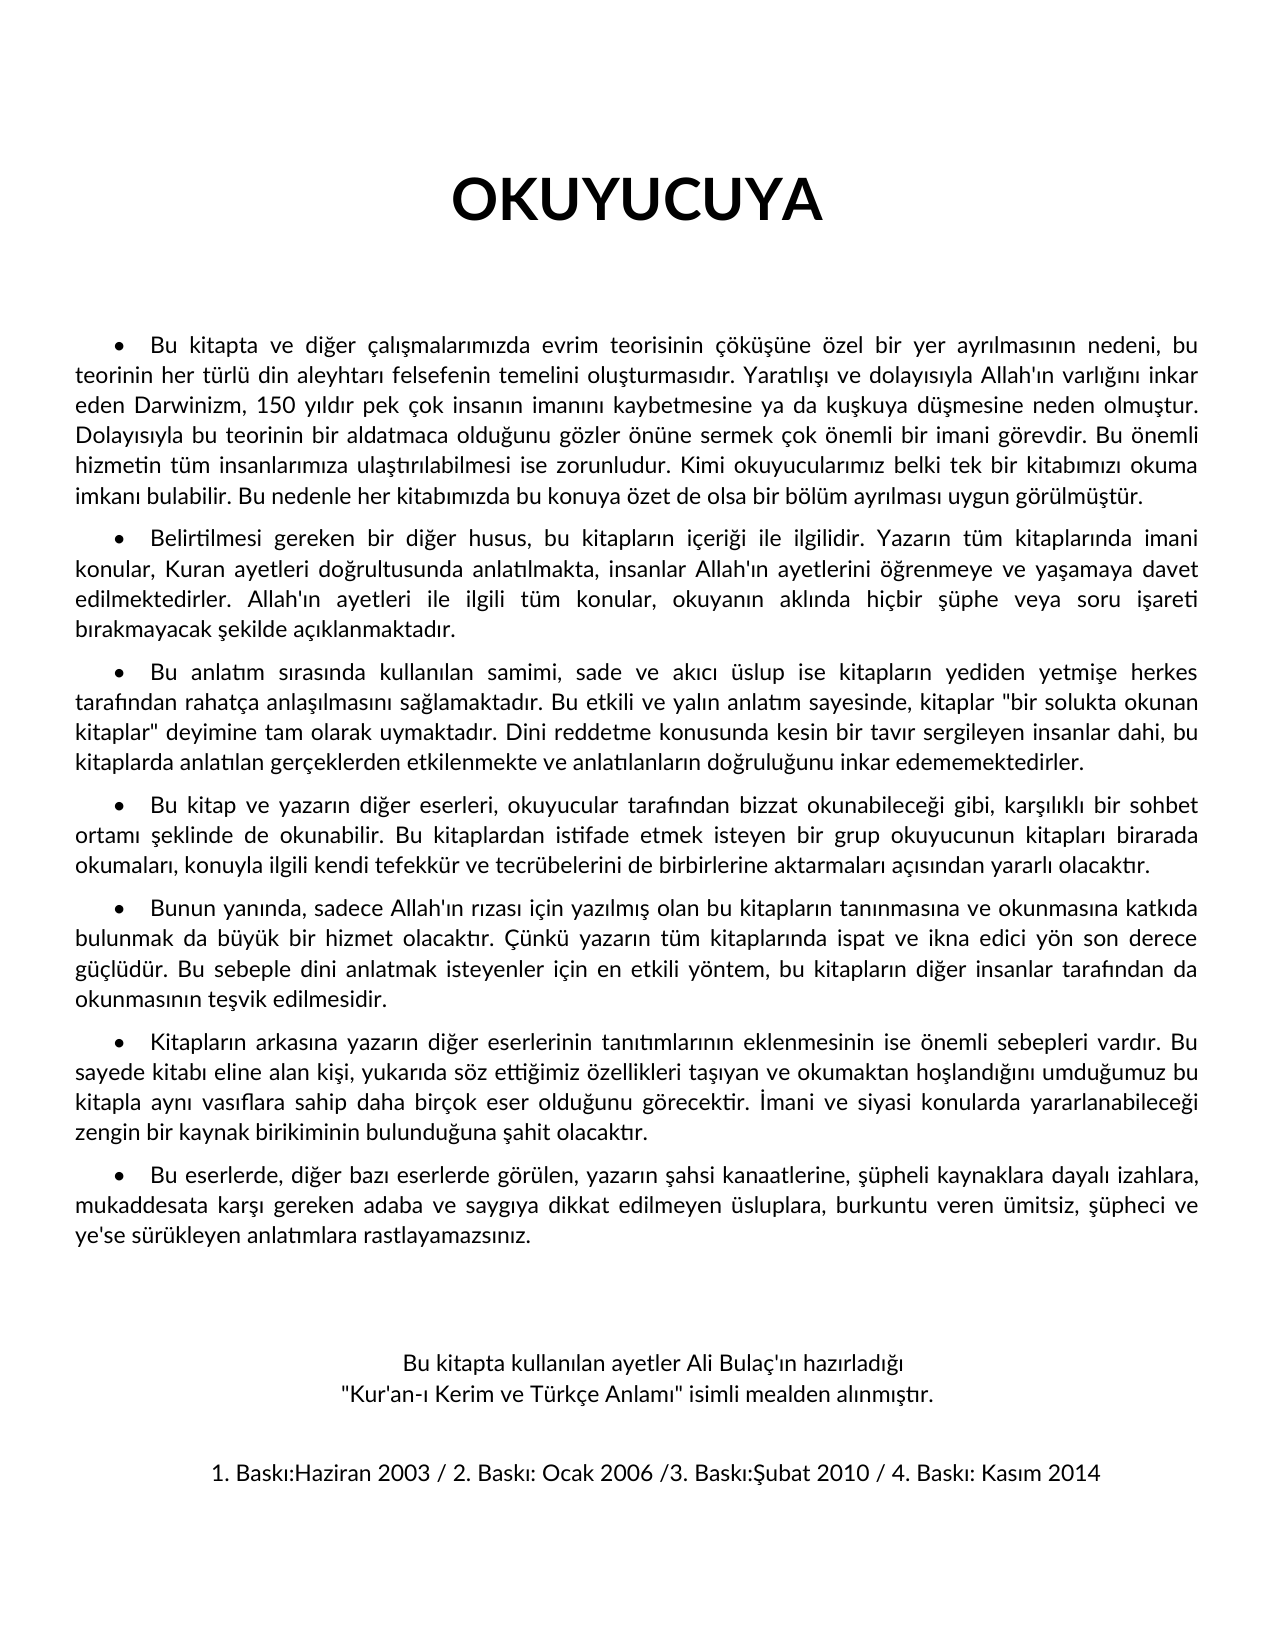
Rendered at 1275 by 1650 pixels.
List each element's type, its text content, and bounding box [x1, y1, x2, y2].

text • Bu kitapta ve diğer çalışmalarımızda evrim teorisinin çöküşüne özel bir yer ayrılmasının nedeni, bu teorinin her türlü din aleyhtarı felsefenin temelini oluşturmasıdır. Yaratılışı ve dolayısıyla Allah'ın varlığını inkar eden Darwinizm, 150 yıldır pek çok insanın imanını kaybetmesine ya da kuşkuya düşmesine neden olmuştur. Dolayısıyla bu teorinin bir aldatmaca olduğunu gözler önüne sermek çok önemli bir imani görevdir. Bu önemli hizmetin tüm insanlarımıza ulaştırılabilmesi ise zorunludur. Kimi okuyucularımız belki tek bir kitabımızı okuma imkanı bulabilir. Bu nedenle her kitabımızda bu konuya özet de olsa bir bölüm ayrılması uygun görülmüştür. [75, 330, 1200, 509]
text • Belirtilmesi gereken bir diğer husus, bu kitapların içeriği ile ilgilidir. Yazarın tüm kitaplarında imani konular, Kuran ayetleri doğrultusunda anlatılmakta, insanlar Allah'ın ayetlerini öğrenmeye ve yaşamaya davet edilmektedirler. Allah'ın ayetleri ile ilgili tüm konular, okuyanın aklında hiçbir şüphe veya soru işareti bırakmayacak şekilde açıklanmaktadır. [75, 524, 1200, 642]
text Bu kitapta kullanılan ayetler Ali Bulaç'ın hazırladığı "Kur'an-ı Kerim ve Türkçe Anlamı" isimli mealden alınmıştır. [75, 1349, 1200, 1407]
text • Bu kitap ve yazarın diğer eserleri, okuyucular tarafından bizzat okunabileceği gibi, karşılıklı bir sohbet ortamı şeklinde de okunabilir. Bu kitaplardan istifade etmek isteyen bir grup okuyucunun kitapları birarada okumaları, konuyla ilgili kendi tefekkür ve tecrübelerini de birbirlerine aktarmaları açısından yararlı olacaktır. [75, 791, 1200, 879]
text • Bunun yanında, sadece Allah'ın rızası için yazılmış olan bu kitapların tanınmasına ve okunmasına katkıda bulunmak da büyük bir hizmet olacaktır. Çünkü yazarın tüm kitaplarında ispat ve ikna edici yön son derece güçlüdür. Bu sebeple dini anlatmak isteyenler için en etkili yöntem, bu kitapların diğer insanlar tarafından da okunmasının teşvik edilmesidir. [75, 894, 1200, 1012]
subtitle OKUYUCUYA [75, 162, 1200, 232]
text • Kitapların arkasına yazarın diğer eserlerinin tanıtımlarının eklenmesinin ise önemli sebepleri vardır. Bu sayede kitabı eline alan kişi, yukarıda söz ettiğimiz özellikleri taşıyan ve okumaktan hoşlandığını umduğumuz bu kitapla aynı vasıflara sahip daha birçok eser olduğunu görecektir. İmani ve siyasi konularda yararlanabileceği zengin bir kaynak birikiminin bulunduğuna şahit olacaktır. [75, 1027, 1200, 1145]
text • Bu anlatım sırasında kullanılan samimi, sade ve akıcı üslup ise kitapların yediden yetmişe herkes tarafından rahatça anlaşılmasını sağlamaktadır. Bu etkili ve yalın anlatım sayesinde, kitaplar "bir solukta okunan kitaplar" deyimine tam olarak uymaktadır. Dini reddetme konusunda kesin bir tavır sergileyen insanlar dahi, bu kitaplarda anlatılan gerçeklerden etkilenmekte ve anlatılanların doğruluğunu inkar edememektedirler. [75, 657, 1200, 776]
text • Bu eserlerde, diğer bazı eserlerde görülen, yazarın şahsi kanaatlerine, şüpheli kaynaklara dayalı izahlara, mukaddesata karşı gereken adaba ve saygıya dikkat edilmeyen üsluplara, burkuntu veren ümitsiz, şüpheci ve ye'se sürükleyen anlatımlara rastlayamazsınız. [75, 1161, 1200, 1248]
text 1. Baskı:Haziran 2003 / 2. Baskı: Ocak 2006 /3. Baskı:Şubat 2010 / 4. Baskı: Kasım 2014 [75, 1459, 1200, 1487]
